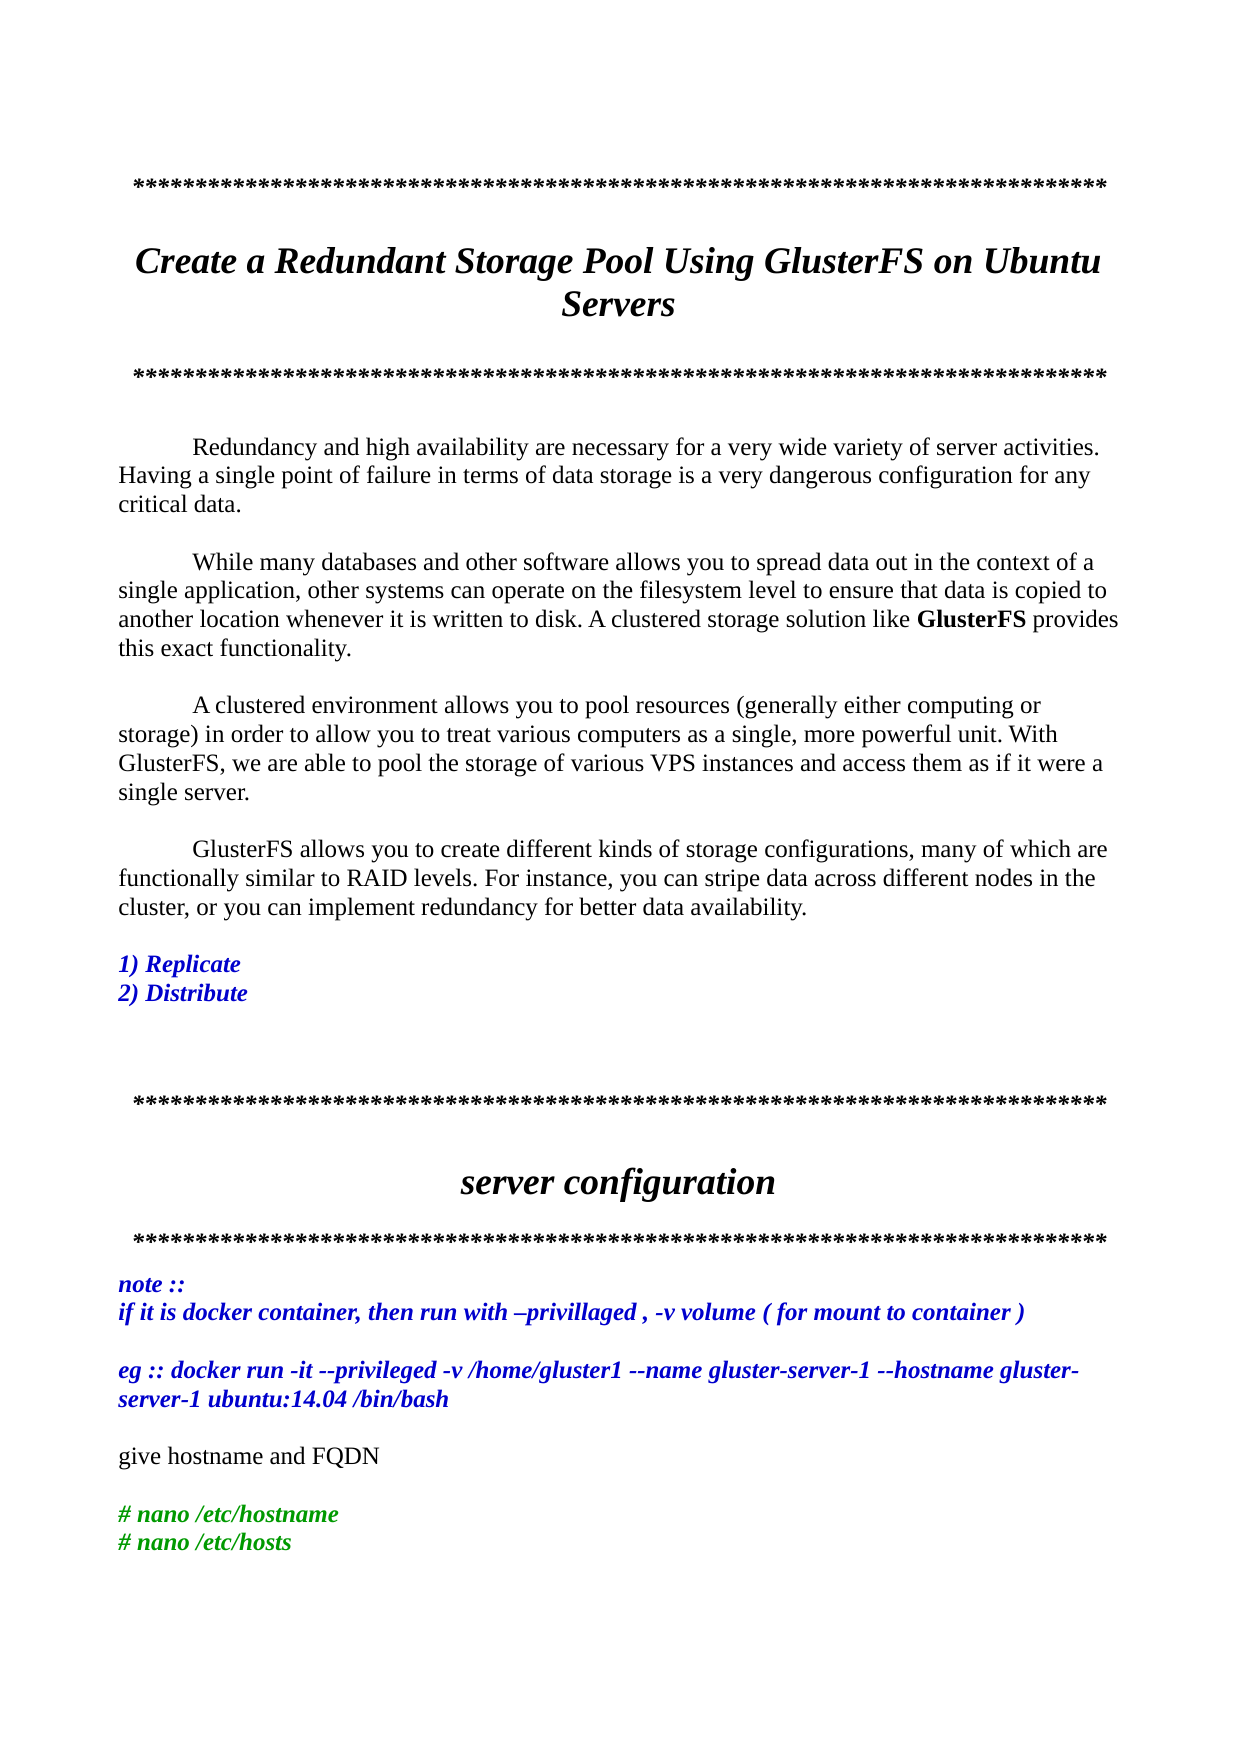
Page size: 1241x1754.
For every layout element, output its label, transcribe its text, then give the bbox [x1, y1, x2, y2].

text if it is docker container, then run with –privillaged , -v volume ( for mount to container ) [118, 1297, 1122, 1326]
subtitle ****************************************************************************** [118, 172, 1122, 201]
text While many databases and other software allows you to spread data out in the context of a single application, other systems can operate on the filesystem level to ensure that data is copied to another location whenever it is written to disk. A clustered storage solution like GlusterFS provides this exact functionality. [118, 547, 1122, 662]
subtitle Create a Redundant Storage Pool Using GlusterFS on Ubuntu Servers [118, 238, 1122, 324]
text Redundancy and high availability are necessary for a very wide variety of server activities. Having a single point of failure in terms of data storage is a very dangerous configuration for any critical data. [118, 432, 1122, 518]
text note :: [118, 1269, 1122, 1297]
text GlusterFS allows you to create different kinds of storage configurations, many of which are functionally similar to RAID levels. For instance, you can stripe data across different nodes in the cluster, or you can implement redundancy for better data availability. [118, 834, 1122, 921]
text 2) Distribute [118, 978, 1122, 1007]
subtitle ****************************************************************************** [118, 1089, 1122, 1118]
text eg :: docker run -it --privileged -v /home/gluster1 --name gluster-server-1 --hostname gluster-server-1 ubuntu:14.04 /bin/bash [118, 1355, 1122, 1412]
subtitle ****************************************************************************** [118, 362, 1122, 391]
text # nano /etc/hosts [118, 1527, 1122, 1556]
text give hostname and FQDN [118, 1441, 1122, 1470]
text # nano /etc/hostname [118, 1499, 1122, 1527]
text A clustered environment allows you to pool resources (generally either computing or storage) in order to allow you to treat various computers as a single, more powerful unit. With GlusterFS, we are able to pool the storage of various VPS instances and access them as if it were a single server. [118, 691, 1122, 806]
text server configuration [118, 1159, 1122, 1202]
text 1) Replicate [118, 949, 1122, 978]
subtitle ****************************************************************************** [118, 1227, 1122, 1256]
